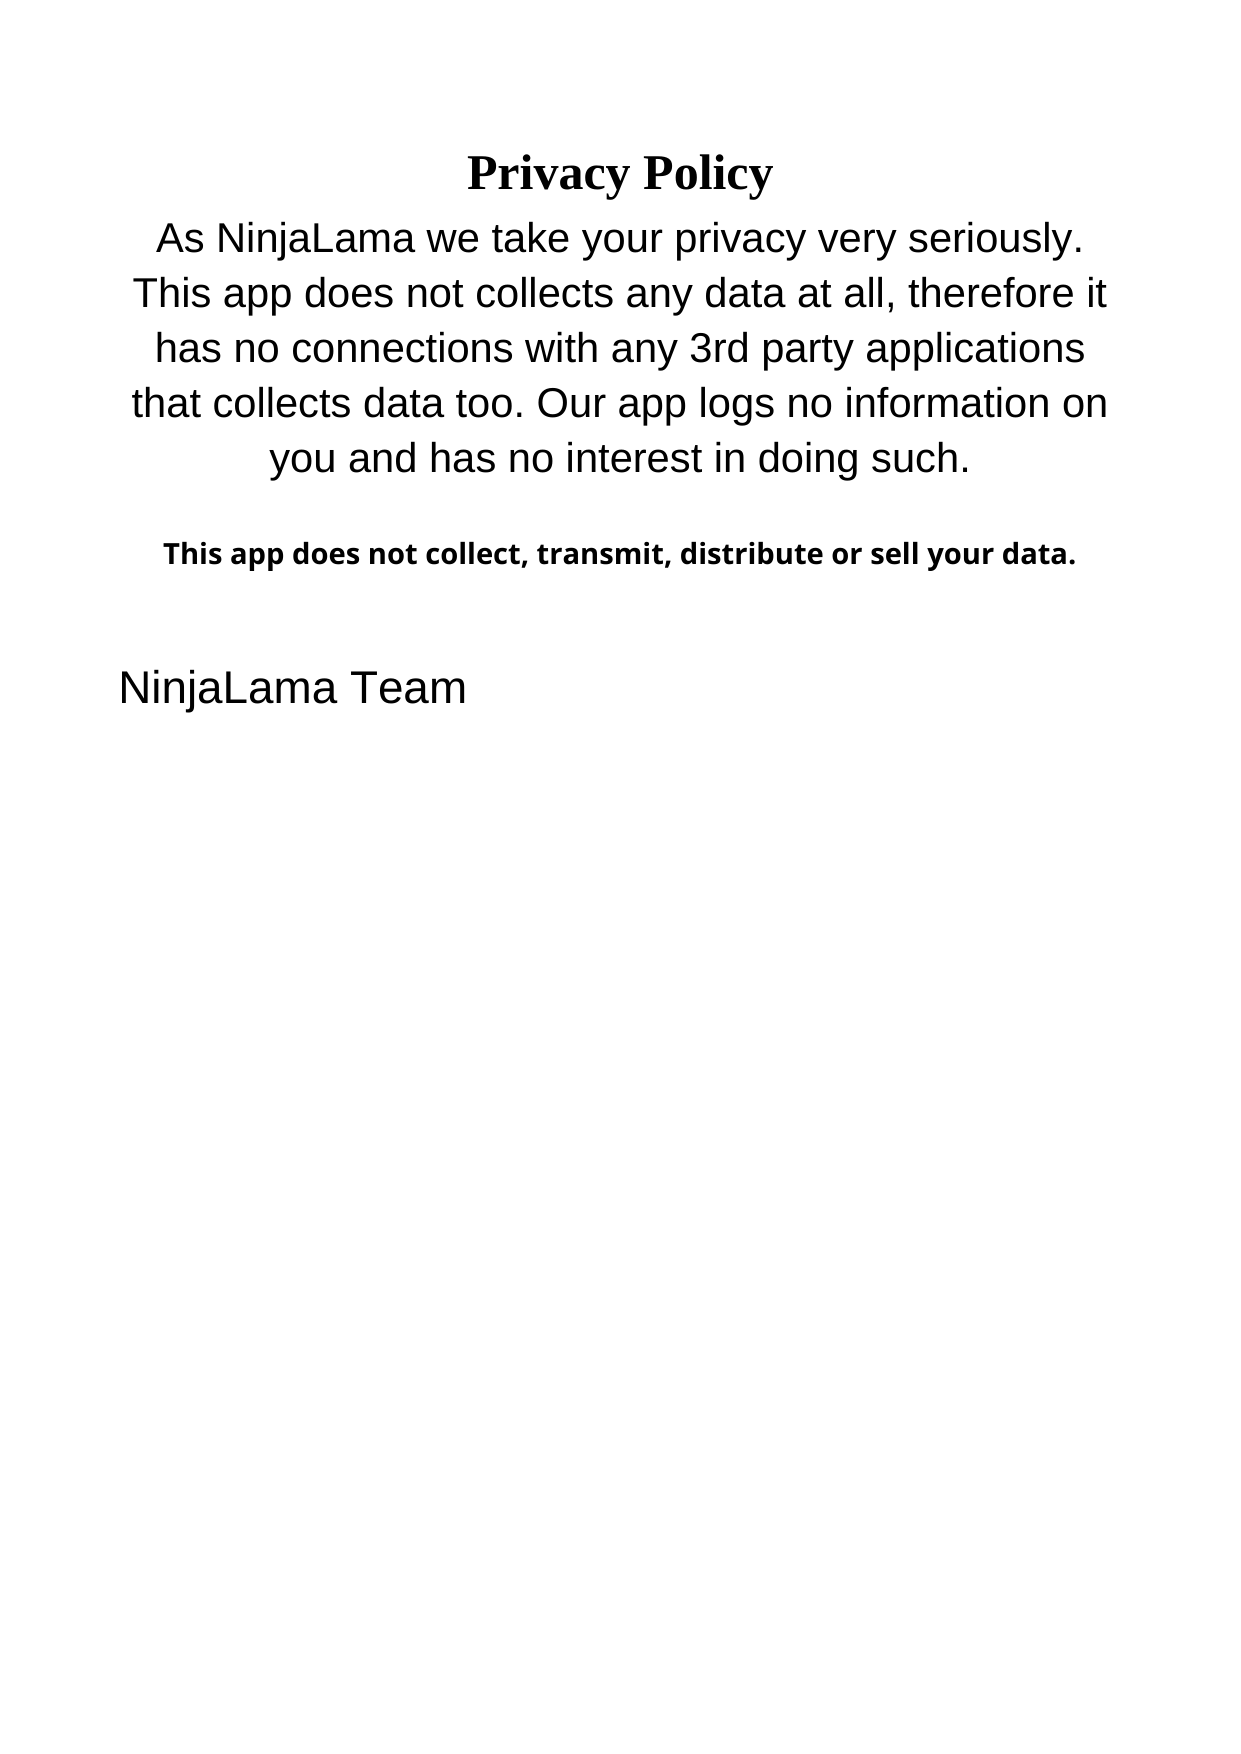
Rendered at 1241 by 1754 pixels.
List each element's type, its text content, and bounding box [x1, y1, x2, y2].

subtitle Privacy Policy [118, 143, 1122, 201]
subtitle NinjaLama Team [118, 660, 1122, 713]
text As NinjaLama we take your privacy very seriously. This app does not collects any data at all, therefore it has no connections with any 3rd party applications that collects data too. Our app logs no information on you and has no interest in doing such. This app does not collect, transmit, distribute or sell your data. [118, 213, 1122, 606]
